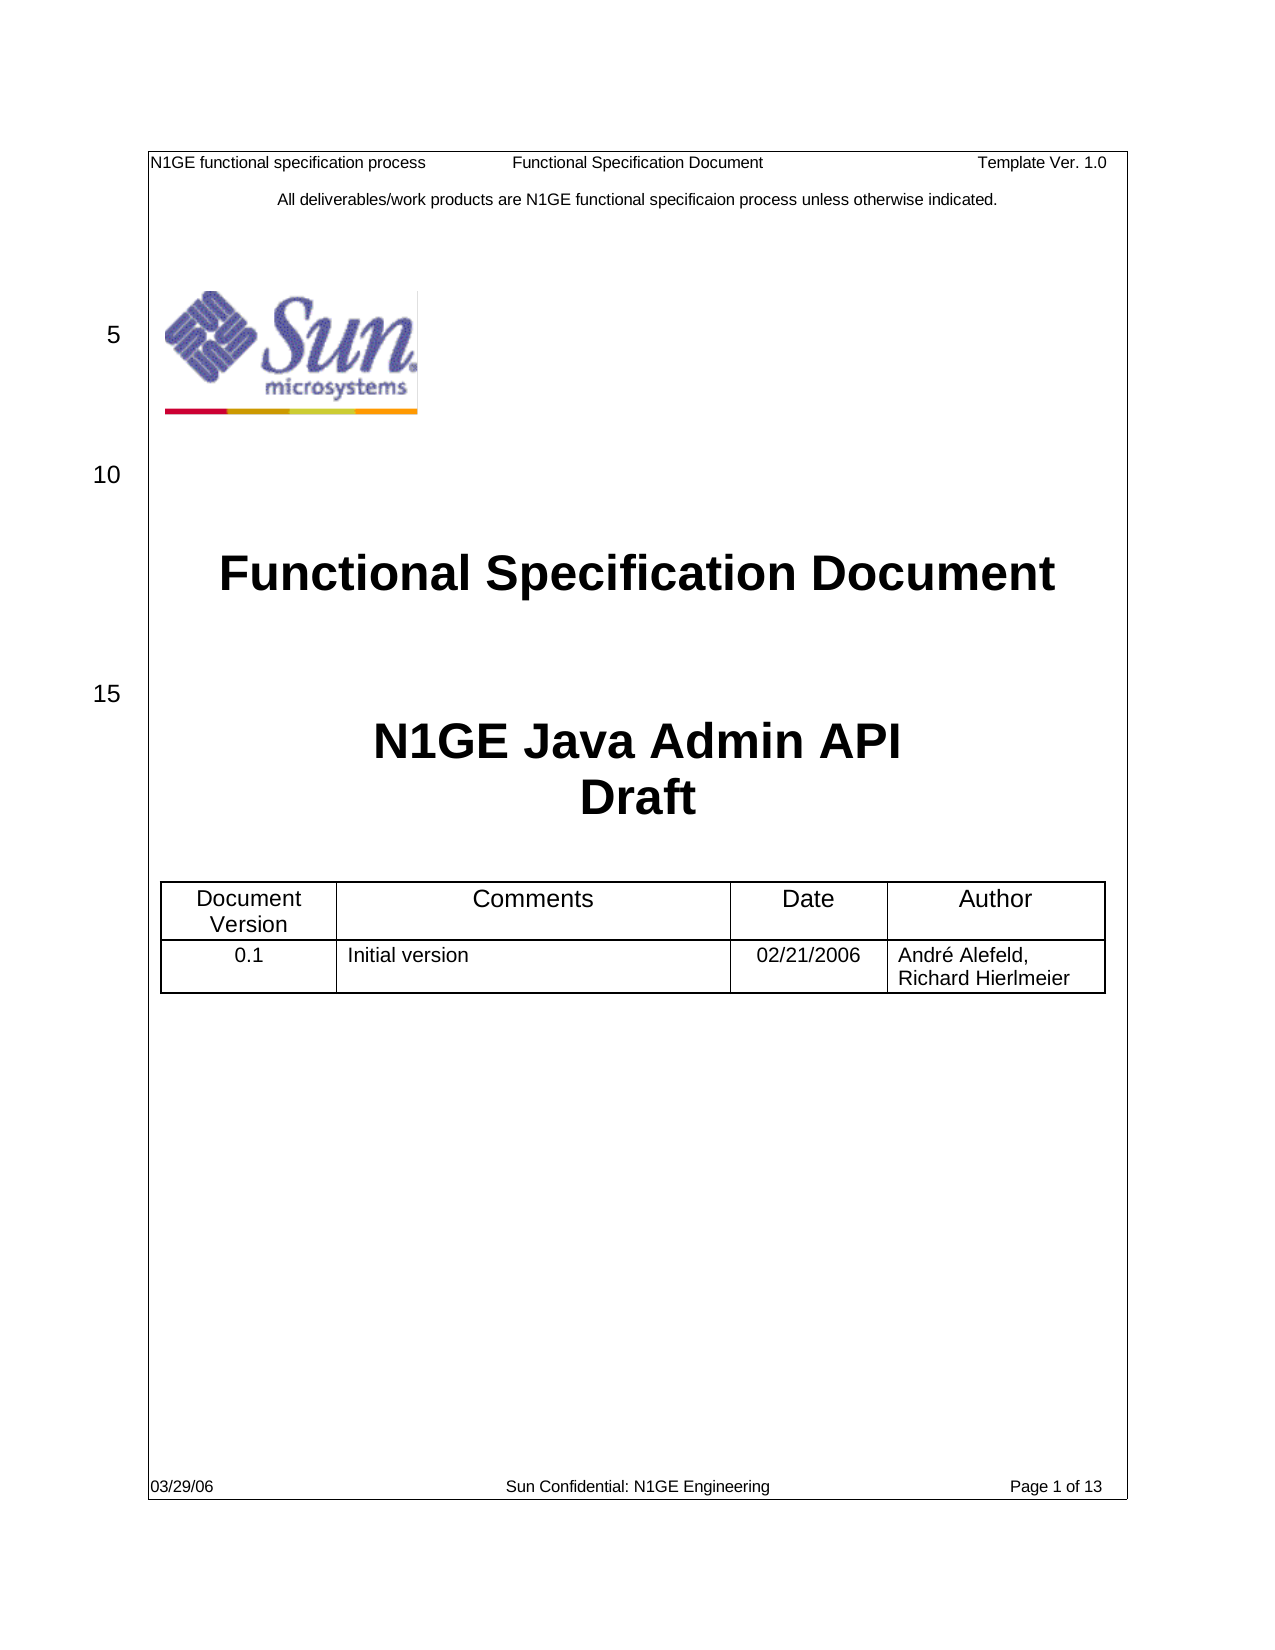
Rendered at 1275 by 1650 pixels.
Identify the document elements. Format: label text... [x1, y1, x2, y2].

text Functional Specification Document [150, 545, 1125, 601]
table_header Comments [337, 883, 730, 939]
table_header Author [888, 883, 1104, 939]
table_cell 0.1 [162, 941, 336, 992]
picture [165, 291, 419, 416]
table_cell 02/21/2006 [731, 941, 887, 992]
text N1GE Java Admin API [150, 713, 1125, 769]
table_header Date [731, 883, 887, 939]
table_header Document Version [162, 883, 336, 939]
table_cell Initial version [337, 941, 730, 992]
table_cell André Alefeld, Richard Hierlmeier [888, 941, 1104, 992]
text Draft [150, 769, 1125, 825]
